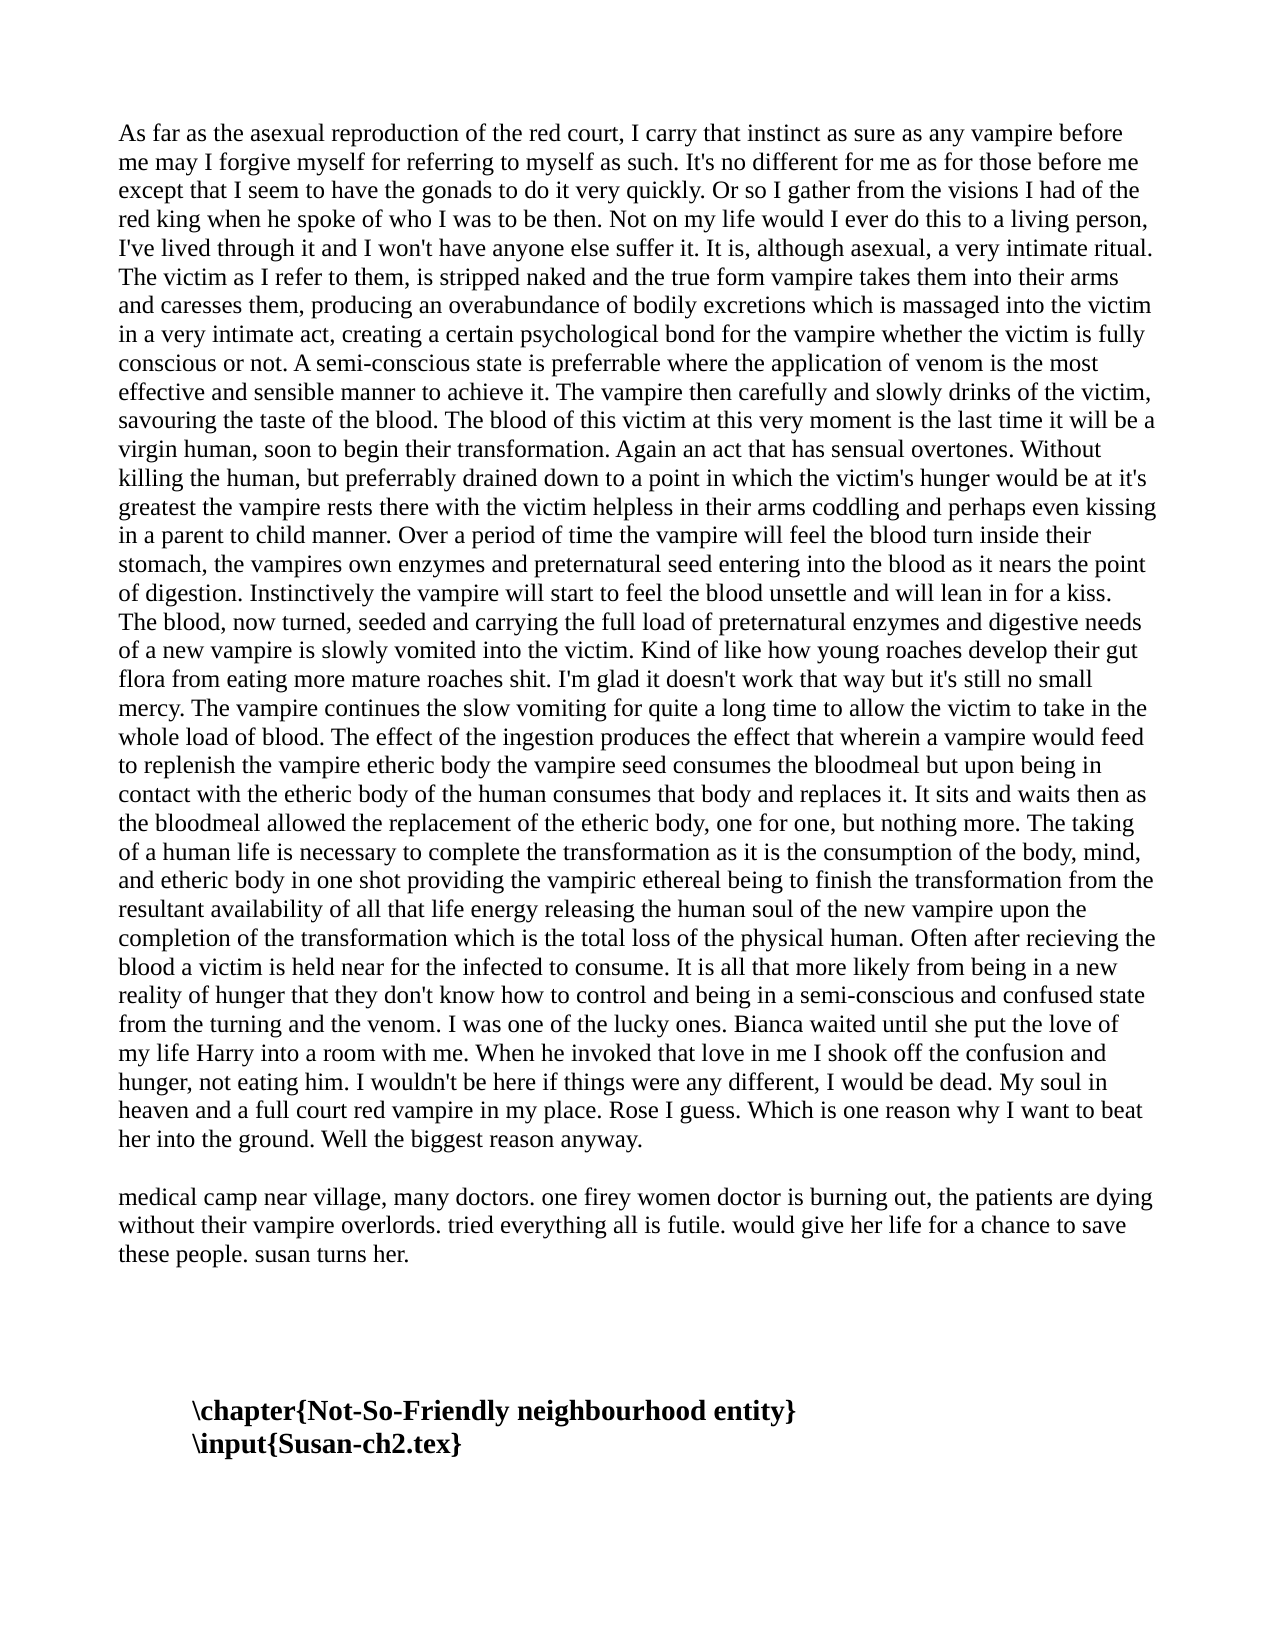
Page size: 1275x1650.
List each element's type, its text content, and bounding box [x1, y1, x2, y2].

text As far as the asexual reproduction of the red court, I carry that instinct as sure as any vampire before me may I forgive myself for referring to myself as such. It's no different for me as for those before me except that I seem to have the gonads to do it very quickly. Or so I gather from the visions I had of the red king when he spoke of who I was to be then. Not on my life would I ever do this to a living person, I've lived through it and I won't have anyone else suffer it. It is, although asexual, a very intimate ritual. The victim as I refer to them, is stripped naked and the true form vampire takes them into their arms and caresses them, producing an overabundance of bodily excretions which is massaged into the victim in a very intimate act, creating a certain psychological bond for the vampire whether the victim is fully conscious or not. A semi-conscious state is preferrable where the application of venom is the most effective and sensible manner to achieve it. The vampire then carefully and slowly drinks of the victim, savouring the taste of the blood. The blood of this victim at this very moment is the last time it will be a virgin human, soon to begin their transformation. Again an act that has sensual overtones. Without killing the human, but preferrably drained down to a point in which the victim's hunger would be at it's greatest the vampire rests there with the victim helpless in their arms coddling and perhaps even kissing in a parent to child manner. Over a period of time the vampire will feel the blood turn inside their stomach, the vampires own enzymes and preternatural seed entering into the blood as it nears the point of digestion. Instinctively the vampire will start to feel the blood unsettle and will lean in for a kiss. The blood, now turned, seeded and carrying the full load of preternatural enzymes and digestive needs of a new vampire is slowly vomited into the victim. Kind of like how young roaches develop their gut flora from eating more mature roaches shit. I'm glad it doesn't work that way but it's still no small mercy. The vampire continues the slow vomiting for quite a long time to allow the victim to take in the whole load of blood. The effect of the ingestion produces the effect that wherein a vampire would feed to replenish the vampire etheric body the vampire seed consumes the bloodmeal but upon being in contact with the etheric body of the human consumes that body and replaces it. It sits and waits then as the bloodmeal allowed the replacement of the etheric body, one for one, but nothing more. The taking of a human life is necessary to complete the transformation as it is the consumption of the body, mind, and etheric body in one shot providing the vampiric ethereal being to finish the transformation from the resultant availability of all that life energy releasing the human soul of the new vampire upon the completion of the transformation which is the total loss of the physical human. Often after recieving the blood a victim is held near for the infected to consume. It is all that more likely from being in a new reality of hunger that they don't know how to control and being in a semi-conscious and confused state from the turning and the venom. I was one of the lucky ones. Bianca waited until she put the love of my life Harry into a room with me. When he invoked that love in me I shook off the confusion and hunger, not eating him. I wouldn't be here if things were any different, I would be dead. My soul in heaven and a full court red vampire in my place. Rose I guess. Which is one reason why I want to beat her into the ground. Well the biggest reason anyway. [118, 118, 1157, 1153]
text medical camp near village, many doctors. one firey women doctor is burning out, the patients are dying without their vampire overlords. tried everything all is futile. would give her life for a chance to save these people. susan turns her. [118, 1182, 1157, 1268]
text \chapter{Not-So-Friendly neighbourhood entity} [118, 1393, 1157, 1426]
text \input{Susan-ch2.tex} [118, 1426, 1157, 1460]
